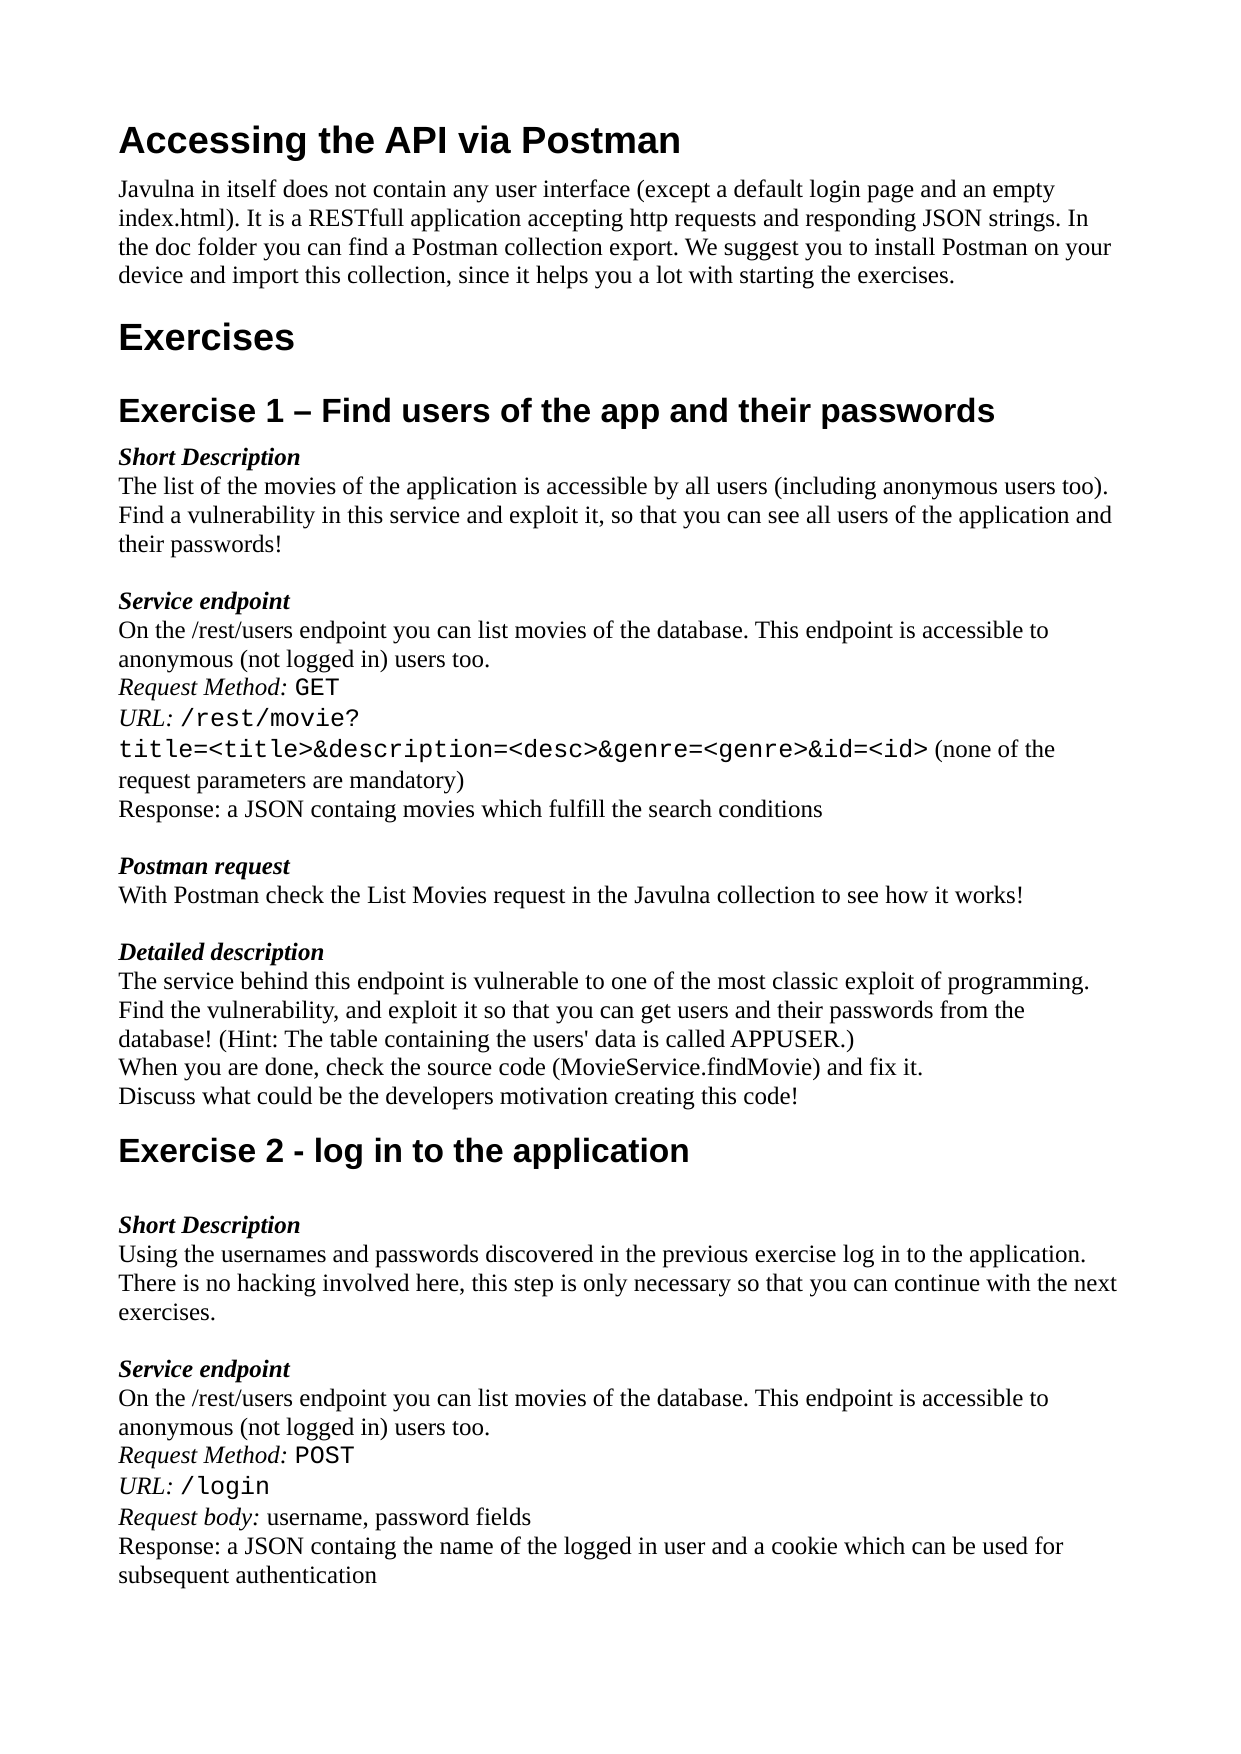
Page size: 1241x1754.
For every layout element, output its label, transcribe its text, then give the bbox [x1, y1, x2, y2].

text When you are done, check the source code (MovieService.findMovie) and fix it. [118, 1052, 1122, 1081]
text With Postman check the List Movies request in the Javulna collection to see how it works! [118, 880, 1122, 909]
text On the /rest/users endpoint you can list movies of the database. This endpoint is accessible to anonymous (not logged in) users too. [118, 1383, 1122, 1441]
subtitle Exercises [118, 314, 1122, 358]
text Request body: username, password fields [118, 1502, 1122, 1531]
text On the /rest/users endpoint you can list movies of the database. This endpoint is accessible to anonymous (not logged in) users too. [118, 615, 1122, 672]
text Javulna in itself does not contain any user interface (except a default login page and an empty index.html). It is a RESTfull application accepting http requests and responding JSON strings. In the doc folder you can find a Postman collection export. We suggest you to install Postman on your device and import this collection, since it helps you a lot with starting the exercises. [118, 174, 1122, 289]
text The list of the movies of the application is accessible by all users (including anonymous users too). Find a vulnerability in this service and exploit it, so that you can see all users of the application and their passwords! [118, 471, 1122, 557]
text Short Description [118, 1211, 1122, 1239]
text Using the usernames and passwords discovered in the previous exercise log in to the application. There is no hacking involved here, this step is only necessary so that you can continue with the next exercises. [118, 1239, 1122, 1326]
subtitle Exercise 1 – Find users of the app and their passwords [118, 391, 1122, 430]
text Discuss what could be the developers motivation creating this code! [118, 1081, 1122, 1110]
subtitle Accessing the API via Postman [118, 118, 1122, 162]
text URL: /rest/movie?title=<title>&description=<desc>&genre=<genre>&id=<id> (none of the request parameters are mandatory) [118, 703, 1122, 794]
text Request Method: GET [118, 672, 1122, 703]
text Short Description [118, 442, 1122, 471]
text Response: a JSON containg movies which fulfill the search conditions [118, 794, 1122, 822]
text Detailed description [118, 937, 1122, 966]
text The service behind this endpoint is vulnerable to one of the most classic exploit of programming. Find the vulnerability, and exploit it so that you can get users and their passwords from the database! (Hint: The table containing the users' data is called APPUSER.) [118, 966, 1122, 1052]
subtitle Exercise 2 - log in to the application [118, 1131, 1122, 1169]
text Service endpoint [118, 586, 1122, 615]
text Postman request [118, 851, 1122, 880]
text Response: a JSON containg the name of the logged in user and a cookie which can be used for subsequent authentication [118, 1531, 1122, 1588]
text Service endpoint [118, 1354, 1122, 1383]
text Request Method: POST [118, 1441, 1122, 1471]
text URL: /login [118, 1471, 1122, 1502]
